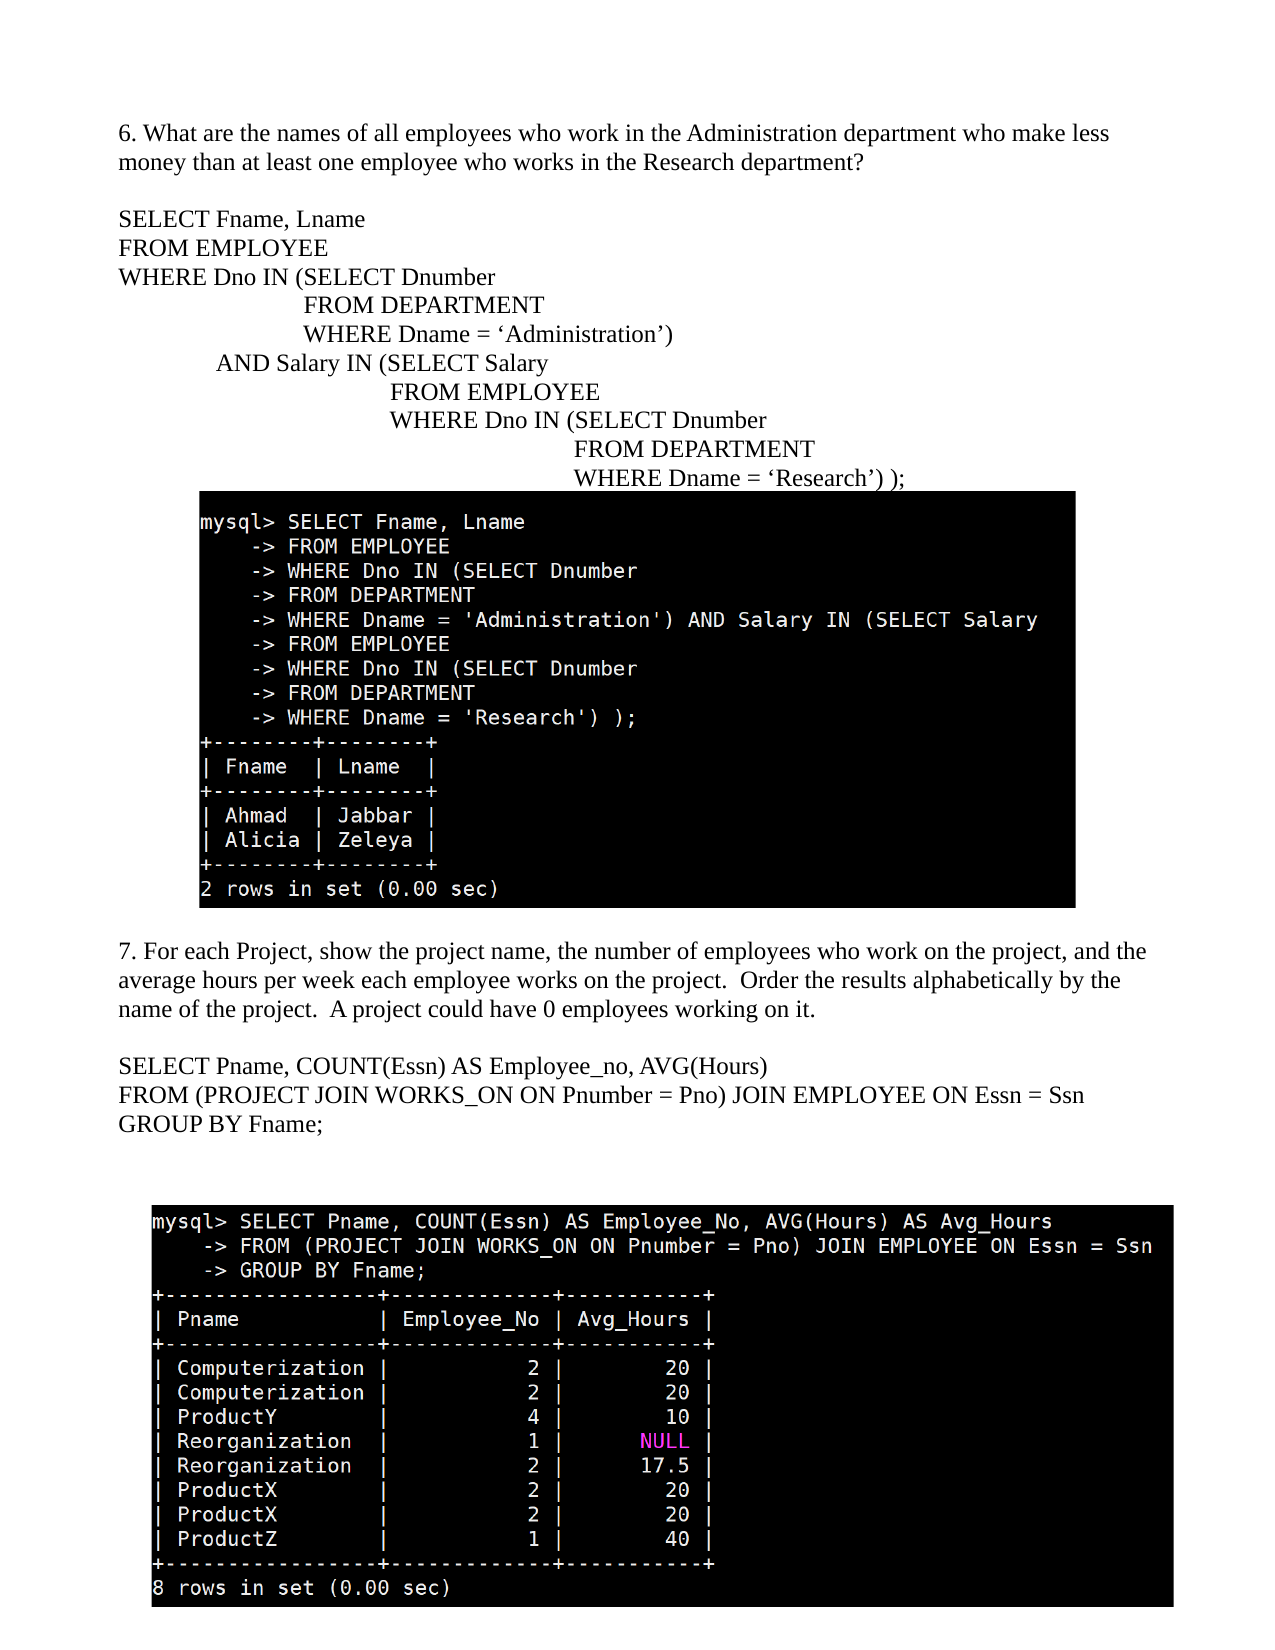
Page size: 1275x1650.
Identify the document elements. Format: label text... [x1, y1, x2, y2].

text 7. For each Project, show the project name, the number of employees who work on the project, and the average hours per week each employee works on the project. Order the results alphabetically by the name of the project. A project could have 0 employees working on it. [118, 936, 1157, 1022]
picture [199, 491, 1076, 908]
picture [151, 1205, 1174, 1607]
text FROM DEPARTMENT [118, 291, 1157, 319]
text 6. What are the names of all employees who work in the Administration department who make less money than at least one employee who works in the Research department? [118, 118, 1157, 176]
text WHERE Dno IN (SELECT Dnumber [118, 262, 1157, 291]
text WHERE Dname = ‘Administration’) [118, 319, 1157, 348]
text AND Salary IN (SELECT Salary [118, 348, 1157, 377]
text FROM (PROJECT JOIN WORKS_ON ON Pnumber = Pno) JOIN EMPLOYEE ON Essn = Ssn [118, 1080, 1157, 1109]
text WHERE Dname = ‘Research’) ); [118, 463, 1157, 492]
text FROM DEPARTMENT [118, 434, 1157, 463]
text SELECT Fname, Lname [118, 204, 1157, 233]
text FROM EMPLOYEE [118, 377, 1157, 406]
text SELECT Pname, COUNT(Essn) AS Employee_no, AVG(Hours) [118, 1051, 1157, 1080]
text GROUP BY Fname; [118, 1109, 1157, 1137]
text WHERE Dno IN (SELECT Dnumber [118, 406, 1157, 434]
text FROM EMPLOYEE [118, 233, 1157, 262]
